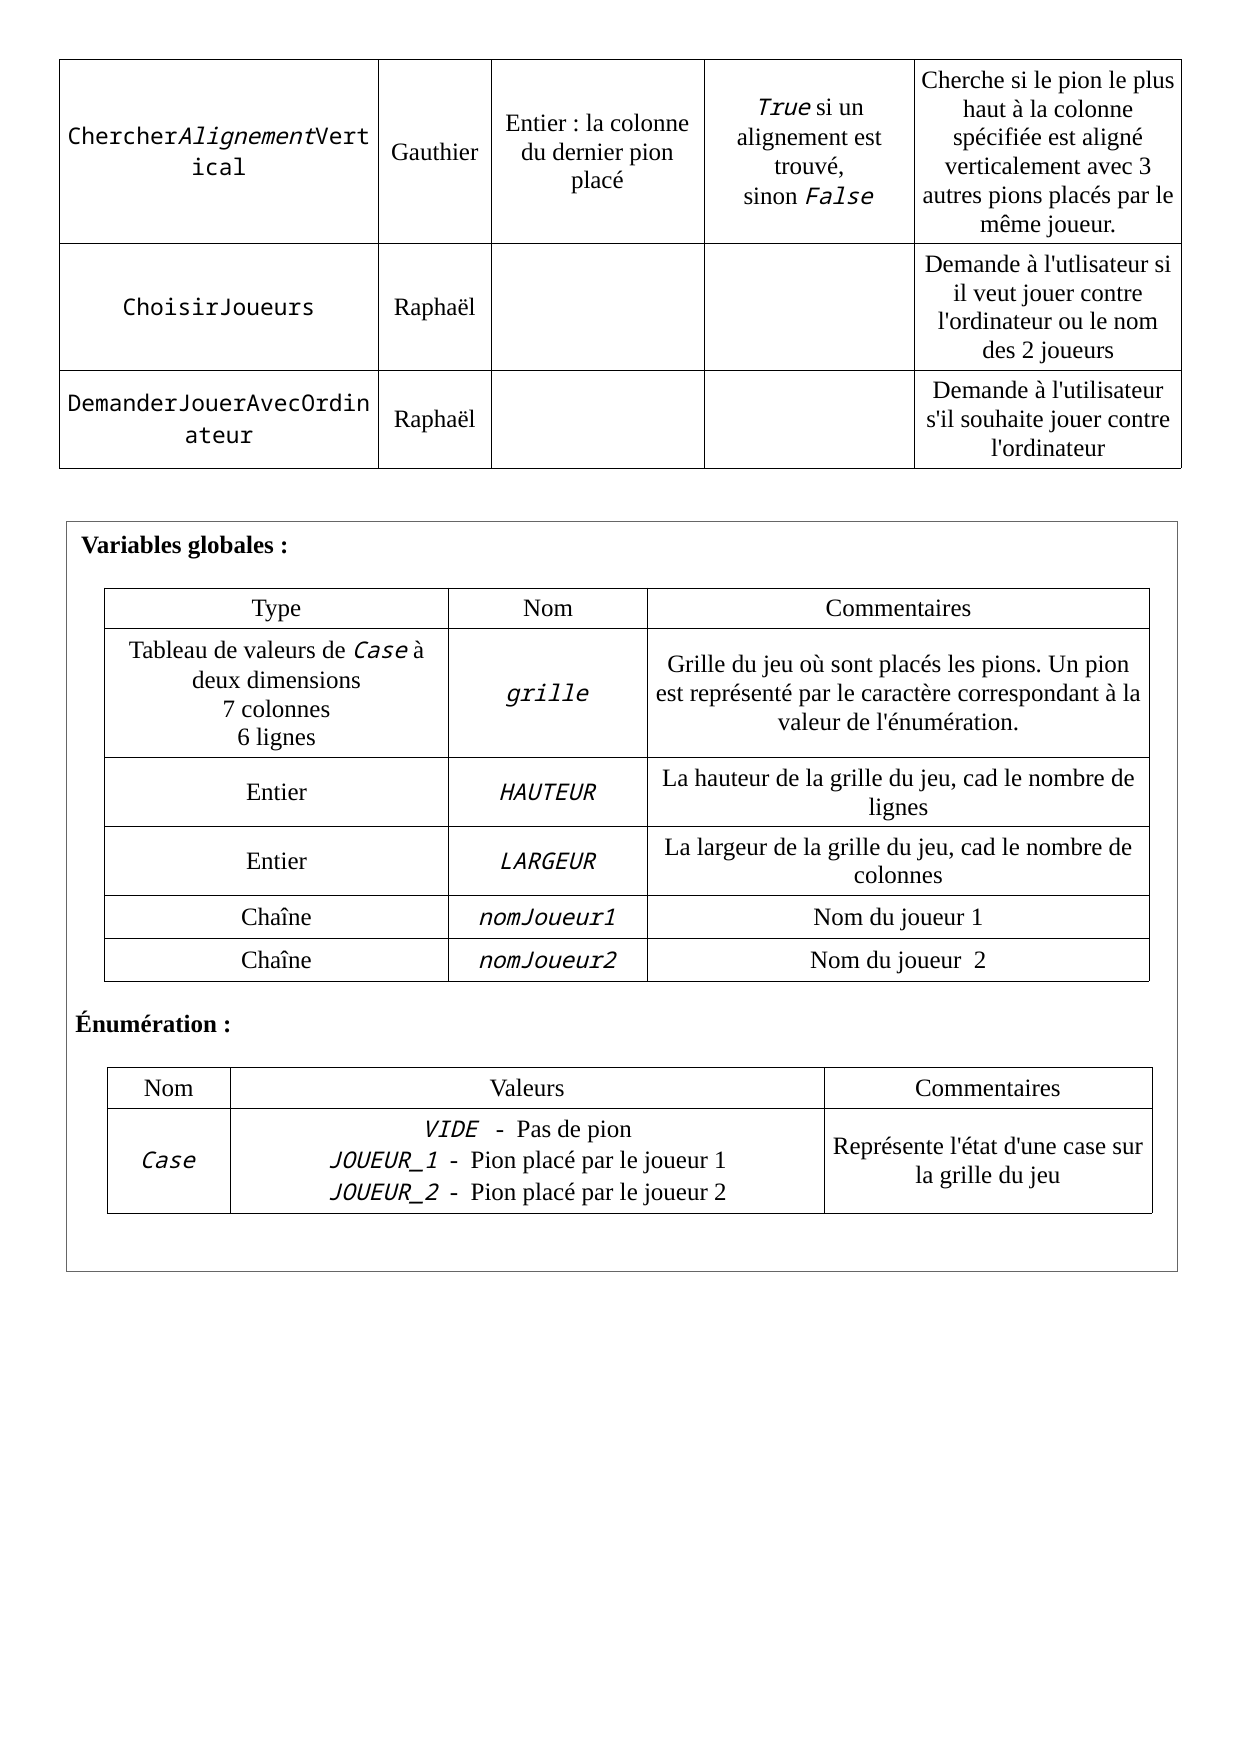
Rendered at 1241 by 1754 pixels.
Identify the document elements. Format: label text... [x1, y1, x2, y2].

text Variables globales : [75, 530, 1168, 559]
table_cell LARGEUR [449, 827, 647, 895]
table_cell [705, 244, 914, 370]
table_cell ChercherAlignementVertical [60, 60, 378, 243]
table_cell Gauthier [379, 60, 491, 243]
table_cell [492, 244, 704, 370]
table_cell Nom du joueur 2 [648, 939, 1149, 981]
table_cell Nom du joueur 1 [648, 896, 1149, 938]
table_cell Cherche si le pion le plus haut à la colonne spécifiée est aligné verticalement avec 3 autres pions placés par le même joueur. [915, 60, 1181, 243]
table_header Type [105, 589, 448, 628]
table_header Nom [449, 589, 647, 628]
table_header Nom [108, 1068, 230, 1107]
table_cell nomJoueur2 [449, 939, 647, 981]
table_cell VIDE - Pas de pion JOUEUR_1 - Pion placé par le joueur 1 JOUEUR_2 - Pion placé par le joueur 2 [231, 1109, 824, 1213]
table_cell Représente l'état d'une case sur la grille du jeu [825, 1109, 1152, 1213]
table_cell La hauteur de la grille du jeu, cad le nombre de lignes [648, 758, 1149, 826]
table_cell Chaîne [105, 939, 448, 981]
table_header Valeurs [231, 1068, 824, 1107]
table_cell Tableau de valeurs de Case à deux dimensions 7 colonnes 6 lignes [105, 629, 448, 757]
table_cell True si un alignement est trouvé, sinon False [705, 60, 914, 243]
table_cell Case [108, 1109, 230, 1213]
table_cell Raphaël [379, 244, 491, 370]
table_cell Chaîne [105, 896, 448, 938]
table_cell DemanderJouerAvecOrdinateur [60, 371, 378, 467]
table_cell La largeur de la grille du jeu, cad le nombre de colonnes [648, 827, 1149, 895]
table_cell Entier [105, 827, 448, 895]
table_cell grille [449, 629, 647, 757]
table_cell Entier : la colonne du dernier pion placé [492, 60, 704, 243]
table_header Commentaires [648, 589, 1149, 628]
table_cell [492, 371, 704, 467]
table_cell Demande à l'utilisateur s'il souhaite jouer contre l'ordinateur [915, 371, 1181, 467]
text Énumération : [75, 1009, 1168, 1038]
table_cell HAUTEUR [449, 758, 647, 826]
table_cell Grille du jeu où sont placés les pions. Un pion est représenté par le caractère correspondant à la valeur de l'énumération. [648, 629, 1149, 757]
table_cell Entier [105, 758, 448, 826]
table_cell ChoisirJoueurs [60, 244, 378, 370]
table_cell Demande à l'utlisateur si il veut jouer contre l'ordinateur ou le nom des 2 joueurs [915, 244, 1181, 370]
table_cell [705, 371, 914, 467]
table_header Commentaires [825, 1068, 1152, 1107]
table_cell Raphaël [379, 371, 491, 467]
table_cell nomJoueur1 [449, 896, 647, 938]
